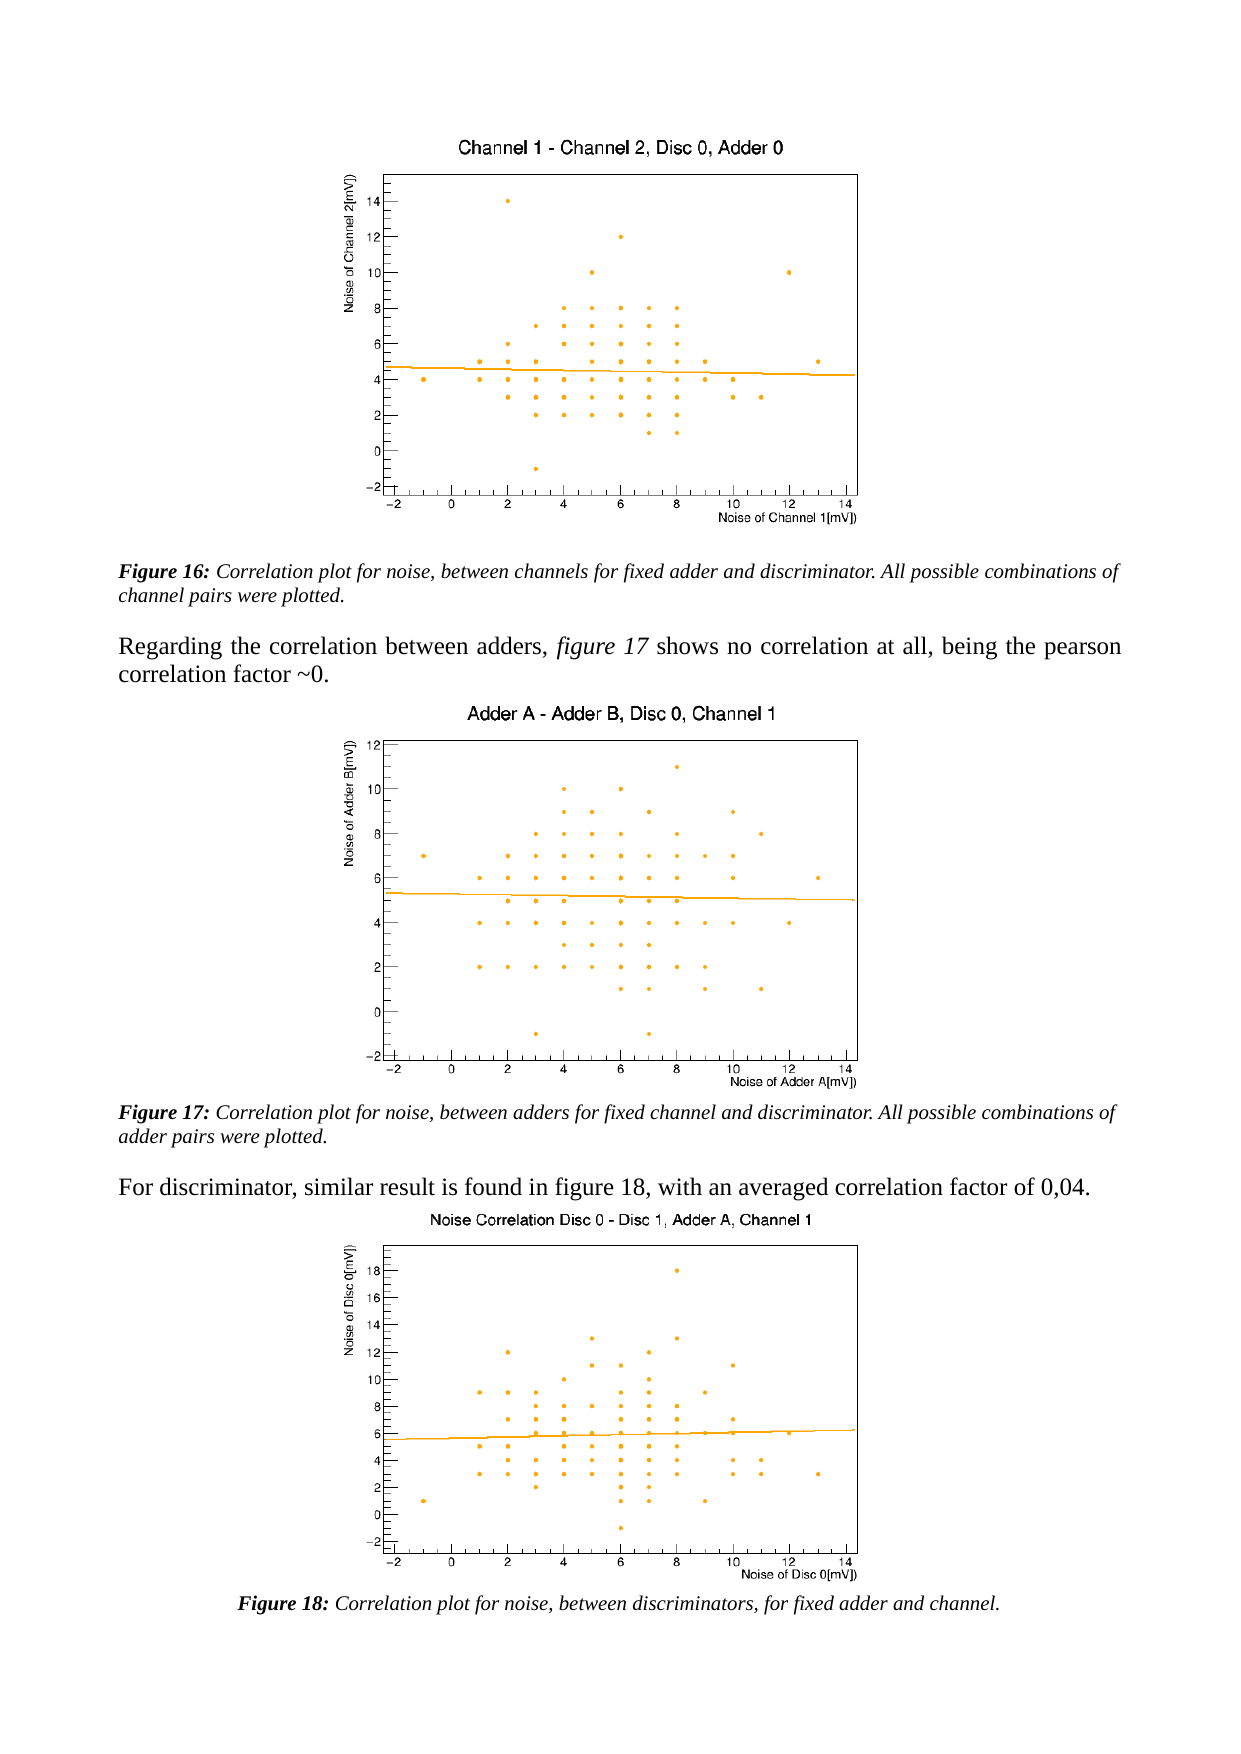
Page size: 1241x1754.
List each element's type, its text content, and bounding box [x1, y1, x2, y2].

text Figure 18: Correlation plot for noise, between discriminators, for fixed adder and channel. [118, 1201, 1122, 1615]
picture [325, 700, 916, 1100]
text Figure 16: Correlation plot for noise, between channels for fixed adder and discriminator. All possible combinations of channel pairs were plotted. [118, 558, 1122, 607]
picture [325, 1206, 916, 1592]
picture [325, 134, 916, 535]
text For discriminator, similar result is found in figure 18, with an averaged correlation factor of 0,04. [118, 1172, 1122, 1201]
text Figure 17: Correlation plot for noise, between adders for fixed channel and discriminator. All possible combinations of adder pairs were plotted. [118, 688, 1122, 1148]
text Regarding the correlation between adders, figure 17 shows no correlation at all, being the pearson correlation factor ~0. [118, 631, 1122, 688]
